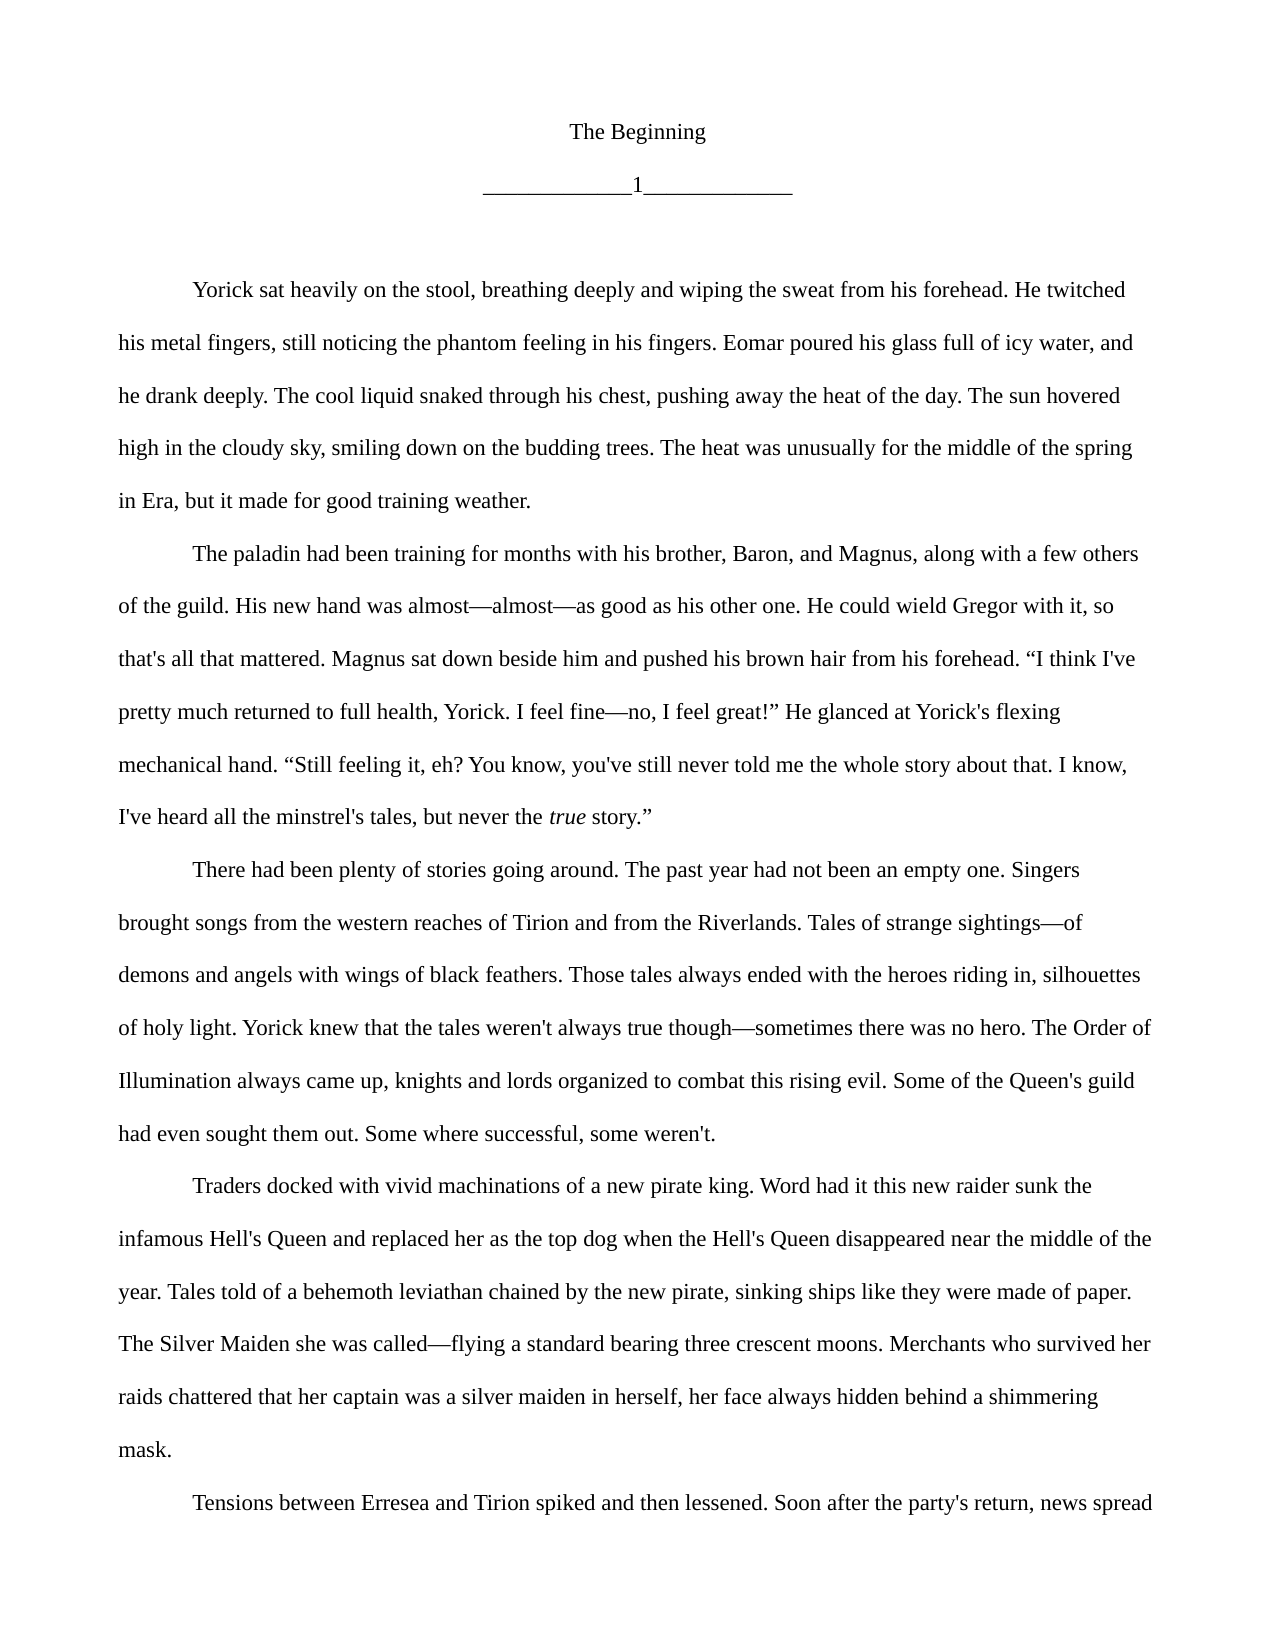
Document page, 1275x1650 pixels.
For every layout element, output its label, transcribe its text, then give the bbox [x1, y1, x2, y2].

text Tensions between Erresea and Tirion spiked and then lessened. Soon after the party's return, news spread [118, 1488, 1157, 1515]
text Yorick sat heavily on the stool, breathing deeply and wiping the sweat from his forehead. He twitched his metal fingers, still noticing the phantom feeling in his fingers. Eomar poured his glass full of icy water, and he drank deeply. The cool liquid snaked through his chest, pushing away the heat of the day. The sun hovered high in the cloudy sky, smiling down on the budding trees. The heat was unusually for the middle of the spring in Era, but it made for good training weather. [118, 276, 1157, 513]
text _____________1_____________ [118, 171, 1157, 197]
text The Beginning [118, 118, 1157, 144]
text The paladin had been training for months with his brother, Baron, and Magnus, along with a few others of the guild. His new hand was almost—almost—as good as his other one. He could wield Gregor with it, so that's all that mattered. Magnus sat down beside him and pushed his brown hair from his forehead. “I think I've pretty much returned to full health, Yorick. I feel fine—no, I feel great!” He glanced at Yorick's flexing mechanical hand. “Still feeling it, eh? You know, you've still never told me the whole story about that. I know, I've heard all the minstrel's tales, but never the true story.” [118, 540, 1157, 830]
text Traders docked with vivid machinations of a new pirate king. Word had it this new raider sunk the infamous Hell's Queen and replaced her as the top dog when the Hell's Queen disappeared near the middle of the year. Tales told of a behemoth leviathan chained by the new pirate, sinking ships like they were made of paper. The Silver Maiden she was called—flying a standard bearing three crescent moons. Merchants who survived her raids chattered that her captain was a silver maiden in herself, her face always hidden behind a shimmering mask. [118, 1172, 1157, 1462]
text There had been plenty of stories going around. The past year had not been an empty one. Singers brought songs from the western reaches of Tirion and from the Riverlands. Tales of strange sightings—of demons and angels with wings of black feathers. Those tales always ended with the heroes riding in, silhouettes of holy light. Yorick knew that the tales weren't always true though—sometimes there was no hero. The Order of Illumination always came up, knights and lords organized to combat this rising evil. Some of the Queen's guild had even sought them out. Some where successful, some weren't. [118, 856, 1157, 1146]
